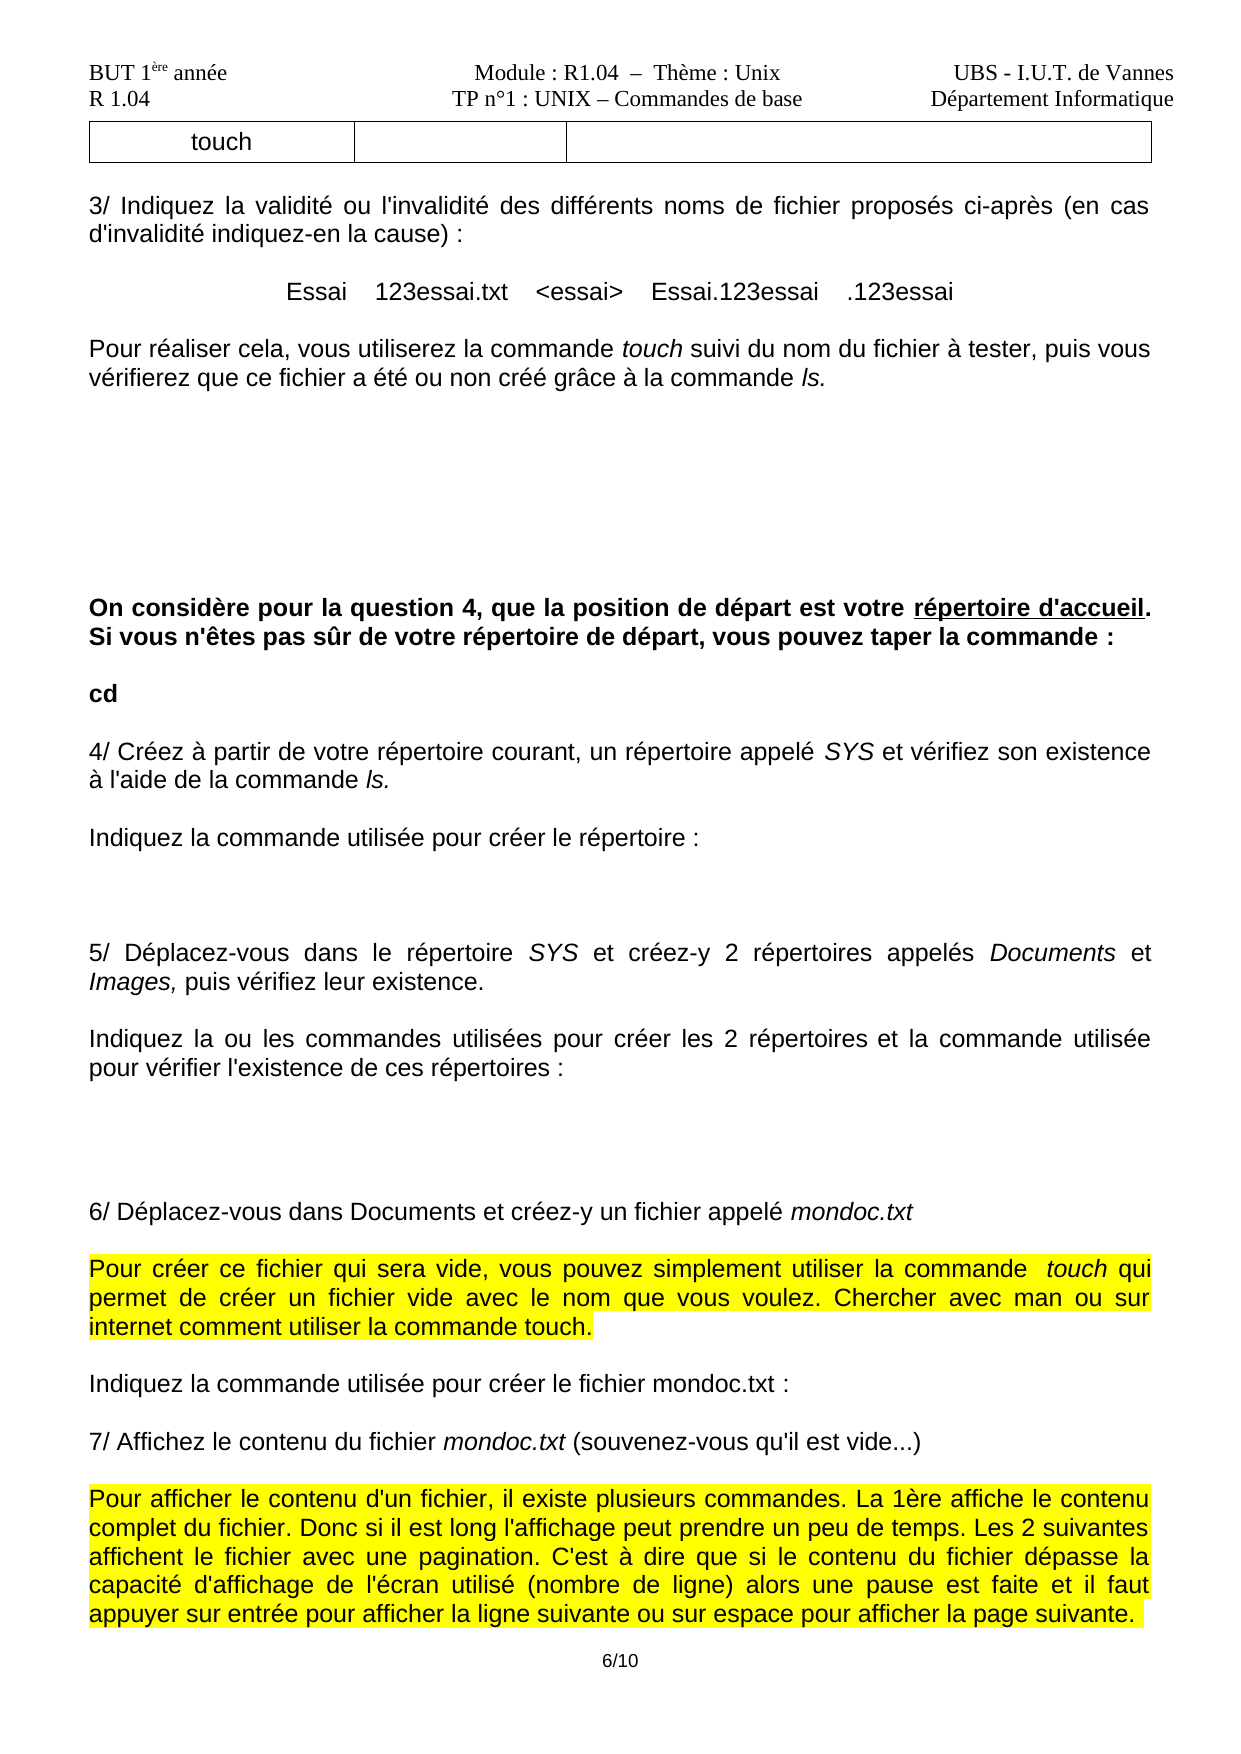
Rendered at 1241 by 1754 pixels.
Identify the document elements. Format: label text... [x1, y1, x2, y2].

text Indiquez la commande utilisée pour créer le répertoire : [89, 823, 1151, 851]
text Indiquez la commande utilisée pour créer le fichier mondoc.txt : [89, 1369, 1151, 1398]
text Pour créer ce fichier qui sera vide, vous pouvez simplement utiliser la commande touch qui permet de créer un fichier vide avec le nom que vous voulez. Chercher avec man ou sur internet comment utiliser la commande touch. [89, 1254, 1151, 1340]
list Essai 123essai.txt <essai> Essai.123essai .123essai [89, 277, 1151, 306]
table_cell [355, 122, 566, 162]
text cd [89, 679, 1151, 708]
text 7/ Affichez le contenu du fichier mondoc.txt (souvenez-vous qu'il est vide...) [89, 1426, 1151, 1455]
text Indiquez la ou les commandes utilisées pour créer les 2 répertoires et la commande utilisée pour vérifier l'existence de ces répertoires : [89, 1024, 1151, 1081]
table_cell [567, 122, 1151, 162]
text 4/ Créez à partir de votre répertoire courant, un répertoire appelé SYS et vérifiez son existence à l'aide de la commande ls. [89, 736, 1151, 794]
table_cell touch [90, 122, 354, 162]
text On considère pour la question 4, que la position de départ est votre répertoire d'accueil. Si vous n'êtes pas sûr de votre répertoire de départ, vous pouvez taper la commande : [89, 593, 1151, 650]
text Pour afficher le contenu d'un fichier, il existe plusieurs commandes. La 1ère affiche le contenu complet du fichier. Donc si il est long l'affichage peut prendre un peu de temps. Les 2 suivantes affichent le fichier avec une pagination. C'est à dire que si le contenu du fichier dépasse la capacité d'affichage de l'écran utilisé (nombre de ligne) alors une pause est faite et il faut appuyer sur entrée pour afficher la ligne suivante ou sur espace pour afficher la page suivante. [89, 1484, 1151, 1628]
text 6/ Déplacez-vous dans Documents et créez-y un fichier appelé mondoc.txt [89, 1196, 1151, 1225]
text Pour réaliser cela, vous utiliserez la commande touch suivi du nom du fichier à tester, puis vous vérifierez que ce fichier a été ou non créé grâce à la commande ls. [89, 334, 1151, 392]
text 5/ Déplacez-vous dans le répertoire SYS et créez-y 2 répertoires appelés Documents et Images, puis vérifiez leur existence. [89, 938, 1151, 995]
text 3/ Indiquez la validité ou l'invalidité des différents noms de fichier proposés ci-après (en cas d'invalidité indiquez-en la cause) : [89, 191, 1151, 248]
